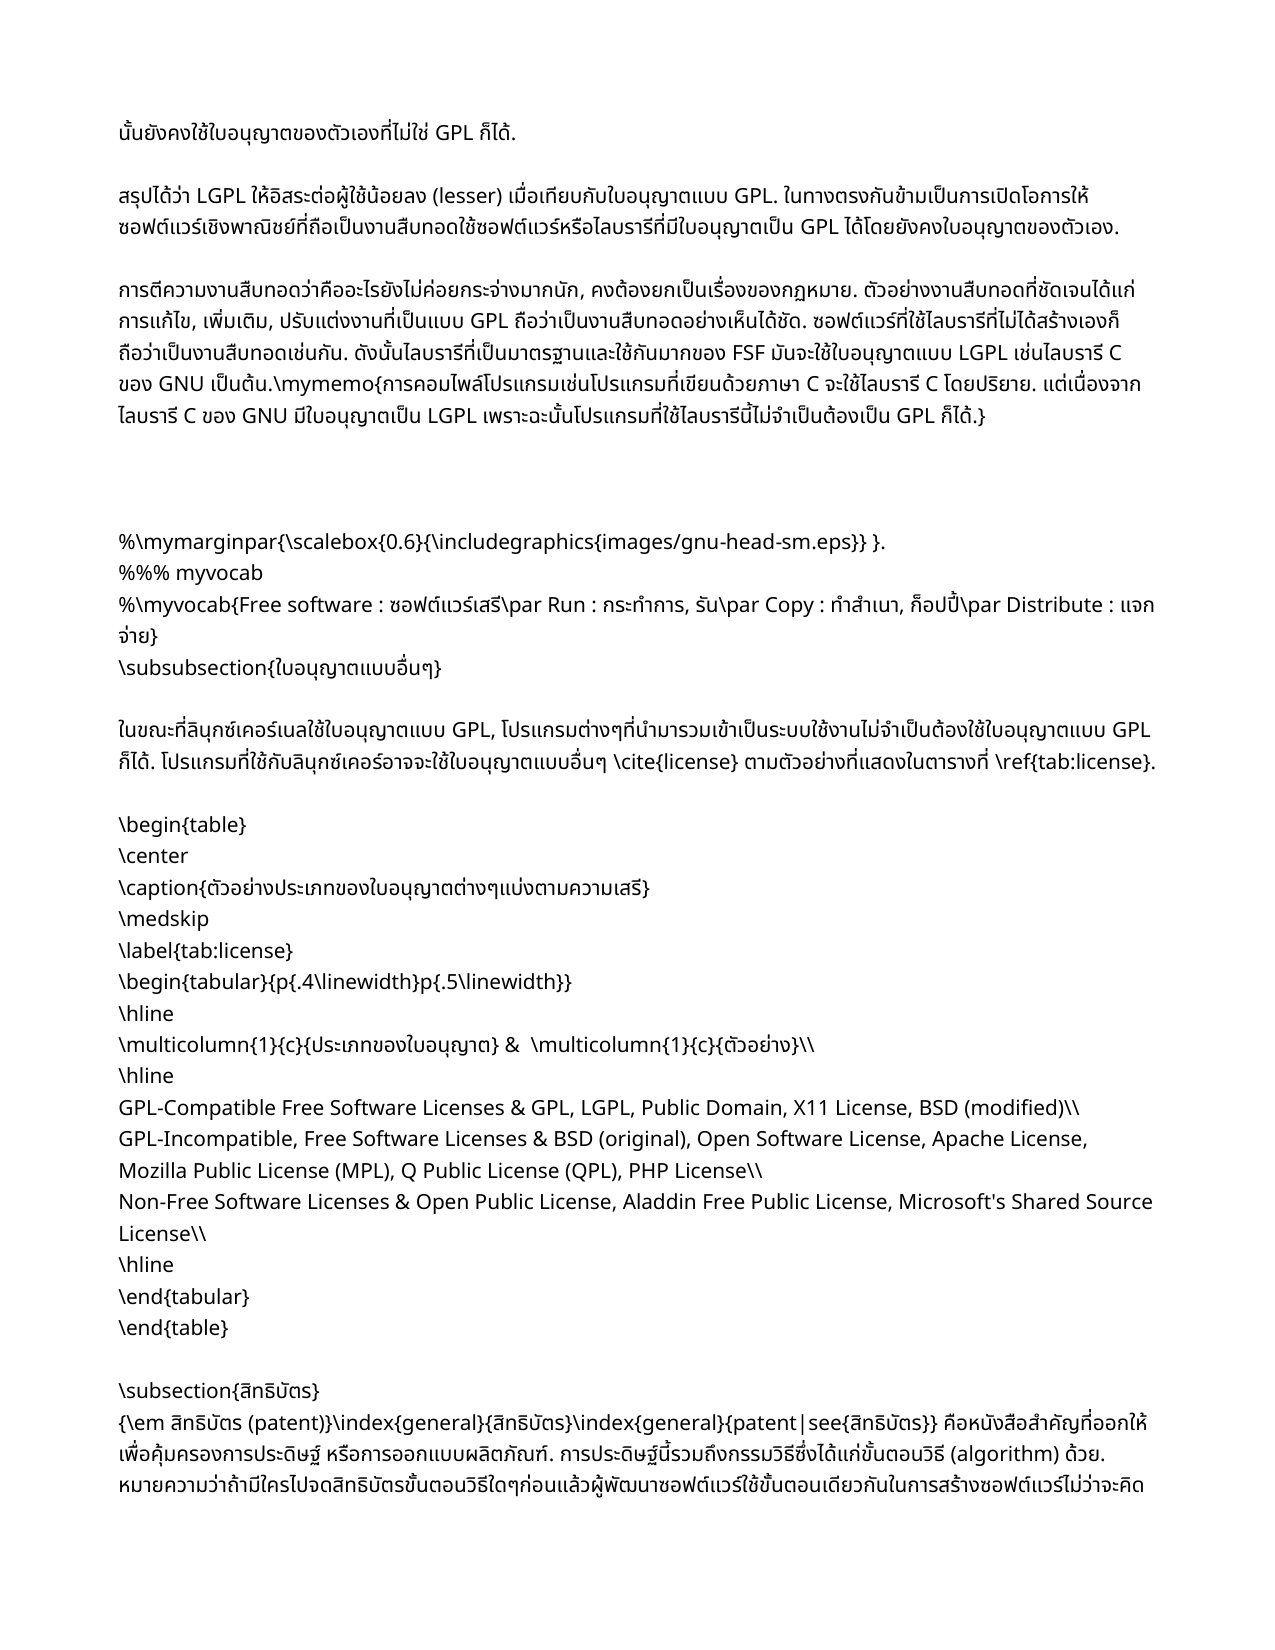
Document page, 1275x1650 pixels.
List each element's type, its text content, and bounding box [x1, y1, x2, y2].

text \caption{ตัวอย่างประเภทของใบอนุญาตต่างๆแบ่งตามความเสรี} [118, 873, 1157, 904]
text \label{tab:license} [118, 936, 1157, 967]
text \end{tabular} [118, 1282, 1157, 1313]
text ในขณะที่ลินุกซ์เคอร์เนลใช้ใบอนุญาตแบบ GPL, โปรแกรมต่างๆที่นำมารวมเข้าเป็นระบบใช้งานไม่จำเป็นต้องใช้ใบอนุญาตแบบ GPL ก็ได้. โปรแกรมที่ใช้กับลินุกซ์เคอร์อาจจะใช้ใบอนุญาตแบบอื่นๆ \cite{license} ตามตัวอย่างที่แสดงในตารางที่ \ref{tab:license}. [118, 716, 1157, 779]
text \multicolumn{1}{c}{ประเภทของใบอนุญาต} & \multicolumn{1}{c}{ตัวอย่าง}\\ [118, 1030, 1157, 1062]
text GPL-Incompatible, Free Software Licenses & BSD (original), Open Software License, Apache License, Mozilla Public License (MPL), Q Public License (QPL), PHP License\\ [118, 1125, 1157, 1188]
text \begin{table} [118, 810, 1157, 842]
text \subsection{สิทธิบัตร} [118, 1376, 1157, 1408]
text %\mymarginpar{\scalebox{0.6}{\includegraphics{images/gnu-head-sm.eps}} }. [118, 527, 1157, 558]
text %%% myvocab [118, 558, 1157, 590]
text \end{table} [118, 1313, 1157, 1345]
text \begin{tabular}{p{.4\linewidth}p{.5\linewidth}} [118, 967, 1157, 999]
text \hline [118, 1251, 1157, 1282]
text การตีความงานสืบทอดว่าคืออะไรยังไม่ค่อยกระจ่างมากนัก, คงต้องยกเป็นเรื่องของกฏหมาย. ตัวอย่างงานสืบทอดที่ชัดเจนได้แก่การแก้ไข, เพิ่มเติม, ปรับแต่งงานที่เป็นแบบ GPL ถือว่าเป็นงานสืบทอดอย่างเห็นได้ชัด. ซอฟต์แวร์ที่ใช้ไลบรารีที่ไม่ได้สร้างเองก็ถือว่าเป็นงานสืบทอดเช่นกัน. ดังนั้นไลบรารีที่เป็นมาตรฐานและใช้กันมากของ FSF มันจะใช้ใบอนุญาตแบบ LGPL เช่นไลบรารี C ของ GNU เป็นต้น.\mymemo{การคอมไพล์โปรแกรมเช่นโปรแกรมที่เขียนด้วยภาษา C จะใช้ไลบรารี C โดยปริยาย. แต่เนื่องจากไลบรารี C ของ GNU มีใบอนุญาตเป็น LGPL เพราะฉะนั้นโปรแกรมที่ใช้ไลบรารีนี้ไม่จำเป็นต้องเป็น GPL ก็ได้.} [118, 275, 1157, 433]
text \hline [118, 999, 1157, 1030]
text %\myvocab{Free software : ซอฟต์แวร์เสรี\par Run : กระทำการ, รัน\par Copy : ทำสำเนา, ก็อปปี้\par Distribute : แจกจ่าย} [118, 590, 1157, 653]
text สรุปได้ว่า LGPL ให้อิสระต่อผู้ใช้น้อยลง (lesser) เมื่อเทียบกับใบอนุญาตแบบ GPL. ในทางตรงกันข้ามเป็นการเปิดโอการให้ซอฟต์แวร์เชิงพาณิชย์ที่ถือเป็นงานสืบทอดใช้ซอฟต์แวร์หรือไลบรารีที่มีใบอนุญาตเป็น GPL ได้โดยยังคงใบอนุญาตของตัวเอง. [118, 181, 1157, 244]
text \subsubsection{ใบอนุญาตแบบอื่นๆ} [118, 653, 1157, 684]
text GPL-Compatible Free Software Licenses & GPL, LGPL, Public Domain, X11 License, BSD (modified)\\ [118, 1093, 1157, 1125]
text นั้นยังคงใช้ใบอนุญาตของตัวเองที่ไม่ใช่ GPL ก็ได้. [118, 118, 1157, 149]
text \medskip [118, 904, 1157, 936]
text \center [118, 842, 1157, 873]
text {\em สิทธิบัตร (patent)}\index{general}{สิทธิบัตร}\index{general}{patent|see{สิทธิบัตร}} คือหนังสือสำคัญที่ออกให้เพื่อคุ้มครองการประดิษฐ์ หรือการออกแบบผลิตภัณฑ์. การประดิษฐ์นี้รวมถึงกรรมวิธีซึ่งได้แก่ขั้นตอนวิธี (algorithm) ด้วย. หมายความว่าถ้ามีใครไปจดสิทธิบัตรขั้นตอนวิธีใดๆก่อนแล้วผู้พัฒนาซอฟต์แวร์ใช้ขั้นตอนเดียวกันในการสร้างซอฟต์แวร์ไม่ว่าจะคิด [118, 1408, 1157, 1502]
text Non-Free Software Licenses & Open Public License, Aladdin Free Public License, Microsoft's Shared Source License\\ [118, 1188, 1157, 1251]
text \hline [118, 1062, 1157, 1093]
